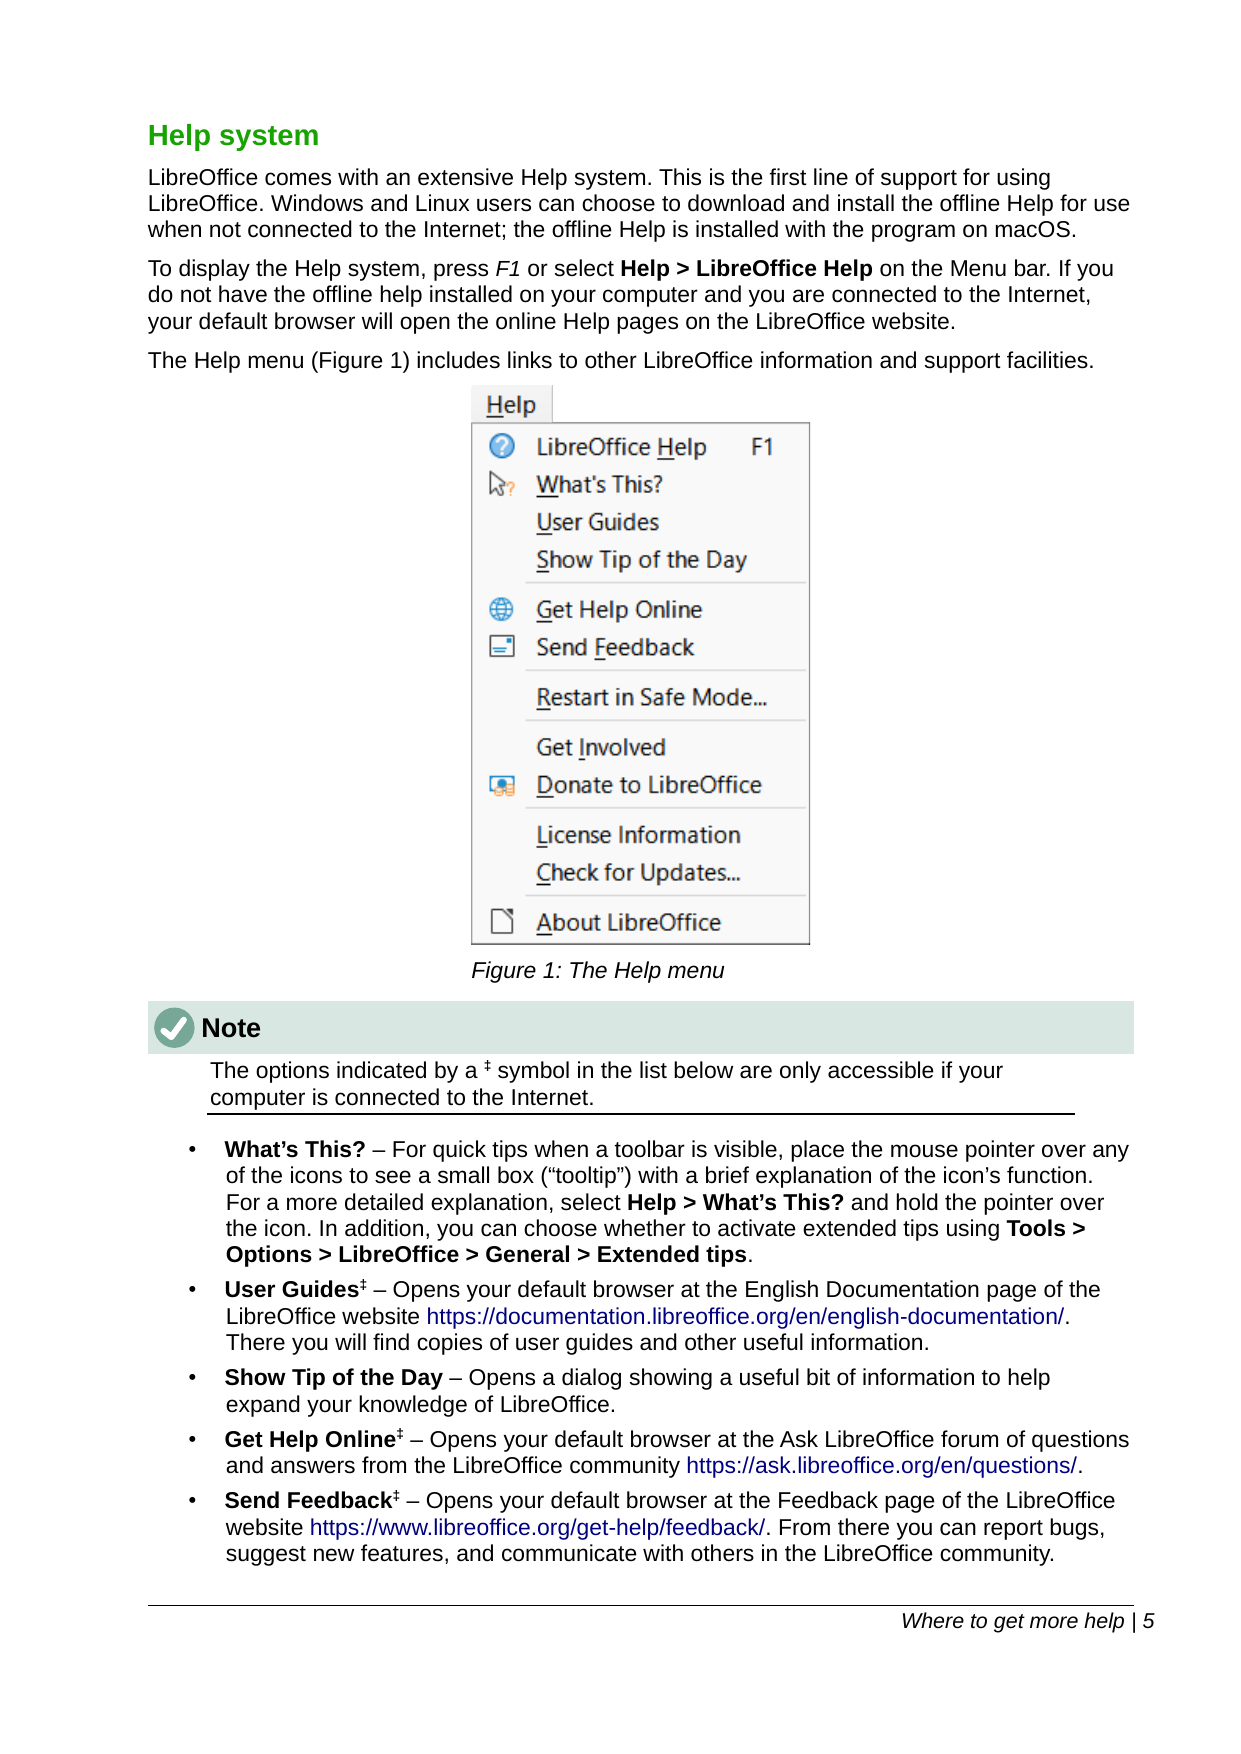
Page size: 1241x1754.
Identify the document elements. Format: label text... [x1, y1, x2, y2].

text LibreOffice comes with an extensive Help system. This is the first line of support for using LibreOffice. Windows and Linux users can choose to download and install the offline Help for use when not connected to the Internet; the offline Help is installed with the program on macOS. [148, 163, 1134, 242]
list What’s This? – For quick tips when a toolbar is visible, place the mouse pointer over any of the icons to see a small box (“tooltip”) with a brief explanation of the icon’s function. For a more detailed explanation, select Help > What’s This? and hold the pointer over the icon. In addition, you can choose whether to activate extended tips using Tools > Options > LibreOffice > General > Extended tips. [185, 1133, 1134, 1268]
list Send Feedback‡ – Opens your default browser at the Feedback page of the LibreOffice website https://www.libreoffice.org/get-help/feedback/. From there you can report bugs, suggest new features, and communicate with others in the LibreOffice community. [185, 1484, 1134, 1569]
text Figure 1: The Help menu [471, 957, 810, 983]
text The options indicated by a ‡ symbol in the list below are only accessible if your computer is connected to the Internet. [207, 1054, 1075, 1113]
text The Help menu (Figure 1) includes links to other LibreOffice information and support facilities. [148, 347, 1134, 373]
list User Guides‡ – Opens your default browser at the English Documentation page of the LibreOffice website https://documentation.libreoffice.org/en/english-documentation/. There you will find copies of user guides and other useful information. [185, 1273, 1134, 1356]
text To display the Help system, press F1 or select Help > LibreOffice Help on the Menu bar. If you do not have the offline help installed on your computer and you are connected to the Internet, your default browser will open the online Help pages on the LibreOffice website. [148, 255, 1134, 334]
list Show Tip of the Day – Opens a dialog showing a useful bit of information to help expand your knowledge of LibreOffice. [185, 1361, 1134, 1417]
list Get Help Online‡ – Opens your default browser at the Ask LibreOffice forum of questions and answers from the LibreOffice community https://ask.libreoffice.org/en/questions/. [185, 1423, 1134, 1479]
subtitle Help system [148, 118, 1134, 152]
subtitle Note [148, 1001, 1134, 1054]
picture [471, 385, 811, 945]
